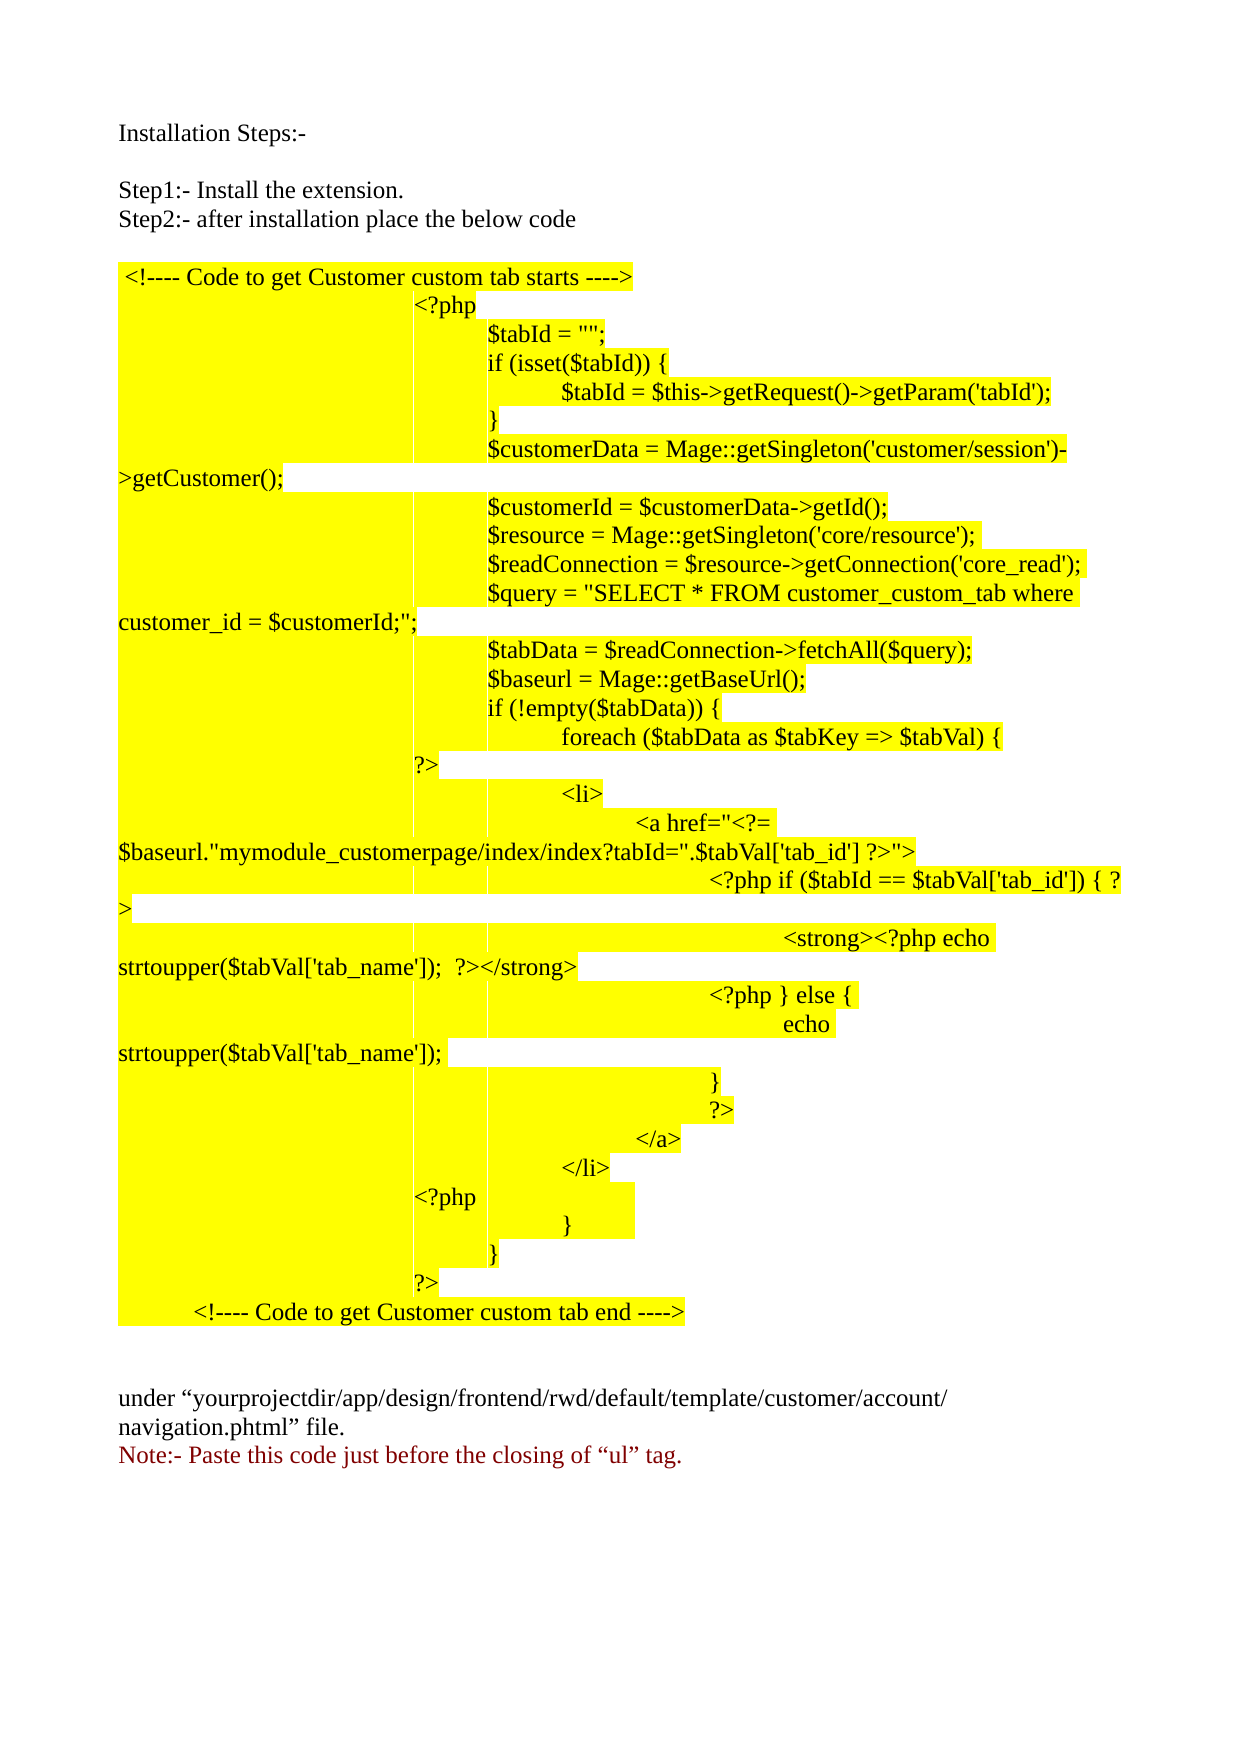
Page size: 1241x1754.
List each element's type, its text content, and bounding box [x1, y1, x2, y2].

text $tabId = ""; [118, 319, 1122, 348]
text $readConnection = $resource->getConnection('core_read'); [118, 549, 1122, 578]
text <?php } else { [118, 981, 1122, 1009]
text ?> [118, 751, 1122, 779]
text <?php [118, 1182, 1122, 1211]
text } [118, 1239, 1122, 1268]
text } [118, 406, 1122, 434]
text $tabData = $readConnection->fetchAll($query); [118, 636, 1122, 664]
text foreach ($tabData as $tabKey => $tabVal) { [118, 722, 1122, 751]
text ?> [118, 1096, 1122, 1124]
text echo strtoupper($tabVal['tab_name']); [118, 1009, 1122, 1067]
text Step1:- Install the extension. [118, 176, 1122, 204]
text $query = "SELECT * FROM customer_custom_tab where customer_id = $customerId;"; [118, 578, 1122, 636]
text <a href="<?= $baseurl."mymodule_customerpage/index/index?tabId=".$tabVal['tab_id'] ?>"> [118, 808, 1122, 866]
text <li> [118, 779, 1122, 808]
text $customerId = $customerData->getId(); [118, 492, 1122, 521]
text Installation Steps:- [118, 118, 1122, 147]
text </li> [118, 1153, 1122, 1182]
text $tabId = $this->getRequest()->getParam('tabId'); [118, 377, 1122, 406]
text <!---- Code to get Customer custom tab end ----> [118, 1297, 1122, 1326]
text <?php if ($tabId == $tabVal['tab_id']) { ?> [118, 866, 1122, 923]
text $customerData = Mage::getSingleton('customer/session')->getCustomer(); [118, 434, 1122, 492]
text if (isset($tabId)) { [118, 348, 1122, 377]
text <strong><?php echo strtoupper($tabVal['tab_name']); ?></strong> [118, 923, 1122, 981]
text Step2:- after installation place the below code [118, 204, 1122, 233]
text } [118, 1067, 1122, 1096]
text <?php [118, 291, 1122, 319]
text Note:- Paste this code just before the closing of “ul” tag. [118, 1441, 1122, 1469]
text $resource = Mage::getSingleton('core/resource'); [118, 521, 1122, 549]
text $baseurl = Mage::getBaseUrl(); [118, 664, 1122, 693]
text } [118, 1211, 1122, 1239]
text <!---- Code to get Customer custom tab starts ----> [118, 262, 1122, 291]
text under “yourprojectdir/app/design/frontend/rwd/default/template/customer/account/navigation.phtml” file. [118, 1383, 1122, 1441]
text </a> [118, 1124, 1122, 1153]
text ?> [118, 1268, 1122, 1297]
text if (!empty($tabData)) { [118, 693, 1122, 722]
